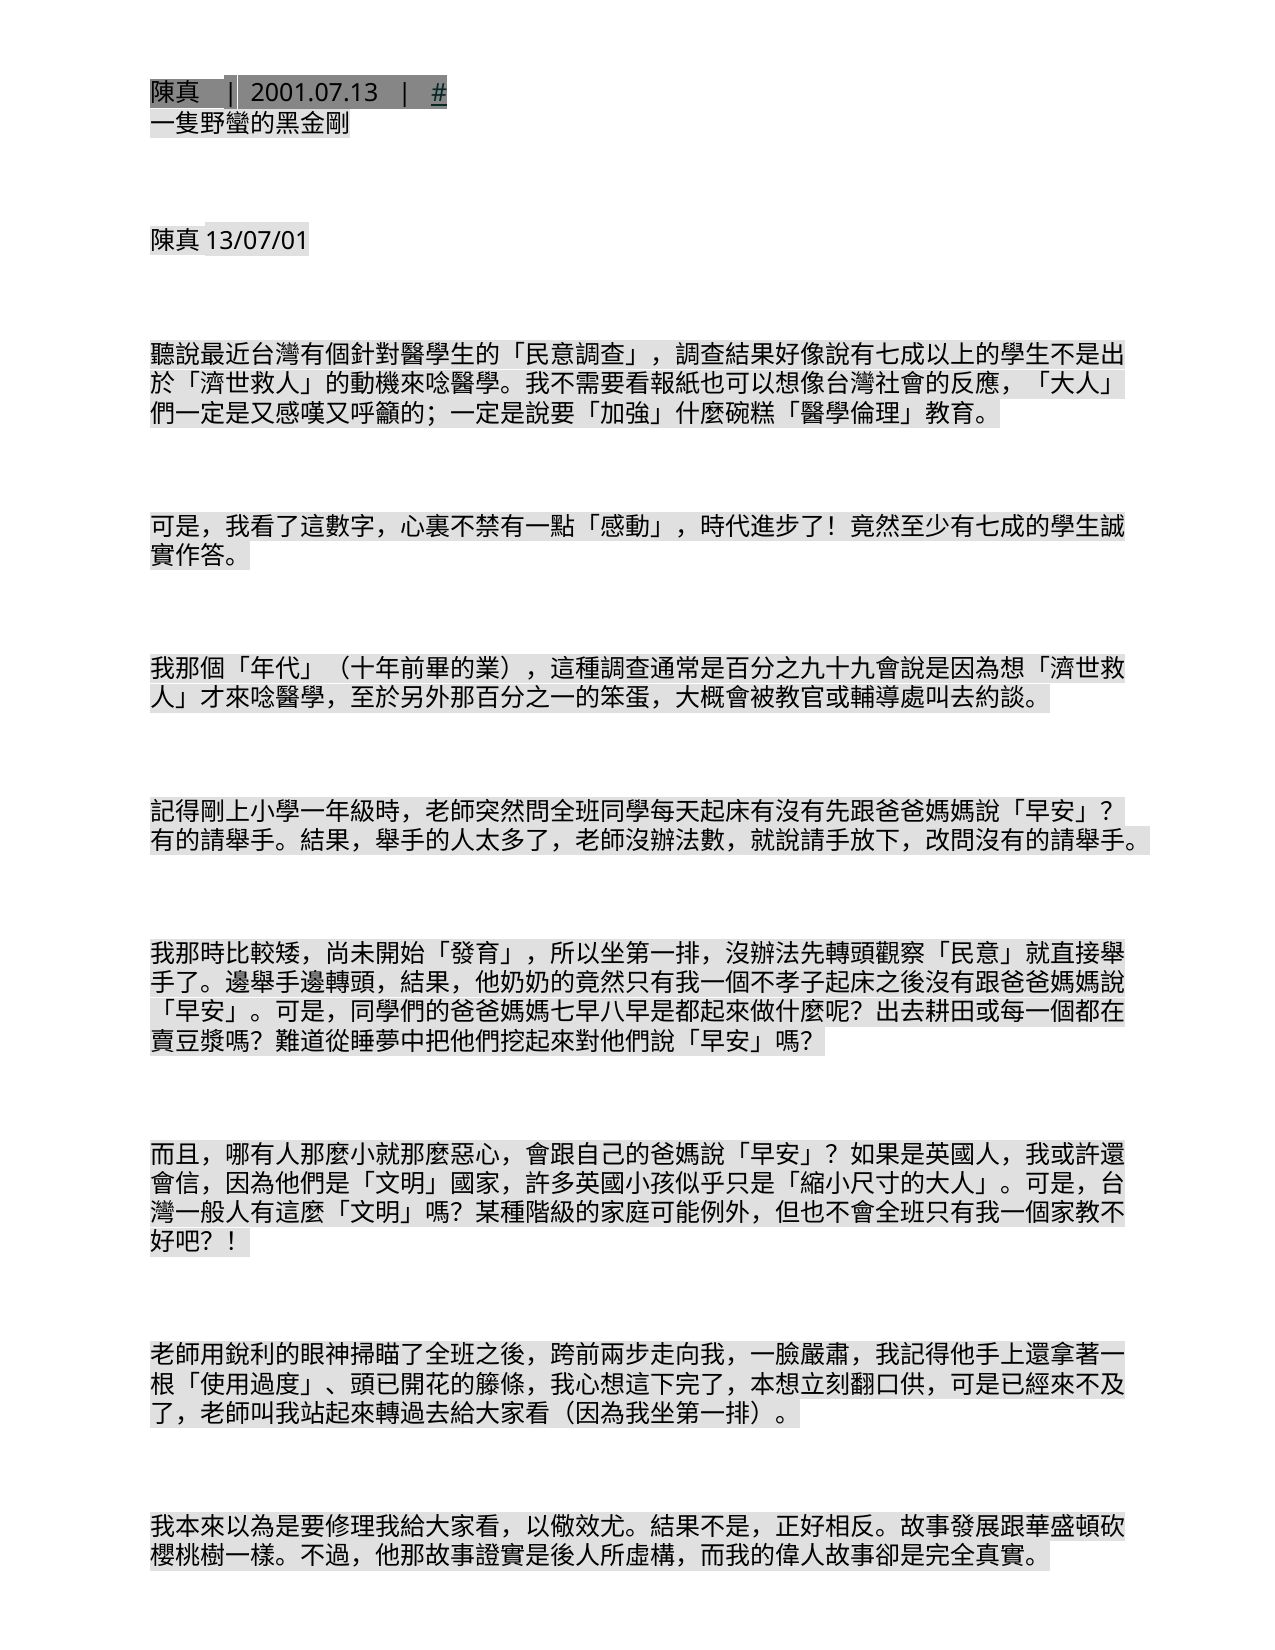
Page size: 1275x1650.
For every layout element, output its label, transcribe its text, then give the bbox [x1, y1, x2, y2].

text 聽說最近台灣有個針對醫學生的「民意調查」，調查結果好像說有七成以上的學生不是出於「濟世救人」的動機來唸醫學。我不需要看報紙也可以想像台灣社會的反應，「大人」們一定是又感嘆又呼籲的；一定是說要「加強」什麼碗糕「醫學倫理」教育。 [150, 340, 1125, 428]
text 我本來以為是要修理我給大家看，以儆效尤。結果不是，正好相反。故事發展跟華盛頓砍櫻桃樹一樣。不過，他那故事證實是後人所虛構，而我的偉人故事卻是完全真實。 [150, 1512, 1125, 1571]
text 老師用銳利的眼神掃瞄了全班之後，跨前兩步走向我，一臉嚴肅，我記得他手上還拿著一根「使用過度」、頭已開花的籐條，我心想這下完了，本想立刻翻口供，可是已經來不及了，老師叫我站起來轉過去給大家看（因為我坐第一排）。 [150, 1341, 1125, 1428]
text 我那個「年代」（十年前畢的業），這種調查通常是百分之九十九會說是因為想「濟世救人」才來唸醫學，至於另外那百分之一的笨蛋，大概會被教官或輔導處叫去約談。 [150, 654, 1125, 713]
text 陳真13/07/01 [150, 222, 1125, 256]
text 記得剛上小學一年級時，老師突然問全班同學每天起床有沒有先跟爸爸媽媽說「早安」？有的請舉手。結果，舉手的人太多了，老師沒辦法數，就說請手放下，改問沒有的請舉手。 [150, 797, 1125, 855]
text 可是，我看了這數字，心裏不禁有一點「感動」，時代進步了！竟然至少有七成的學生誠實作答。 [150, 512, 1125, 570]
text 一隻野蠻的黑金剛 [150, 109, 1125, 138]
text 而且，哪有人那麼小就那麼惡心，會跟自己的爸媽說「早安」？如果是英國人，我或許還會信，因為他們是「文明」國家，許多英國小孩似乎只是「縮小尺寸的大人」。可是，台灣一般人有這麼「文明」嗎？某種階級的家庭可能例外，但也不會全班只有我一個家教不好吧？！ [150, 1140, 1125, 1257]
text 我那時比較矮，尚未開始「發育」，所以坐第一排，沒辦法先轉頭觀察「民意」就直接舉手了。邊舉手邊轉頭，結果，他奶奶的竟然只有我一個不孝子起床之後沒有跟爸爸媽媽說「早安」。可是，同學們的爸爸媽媽七早八早是都起來做什麼呢？出去耕田或每一個都在賣豆漿嗎？難道從睡夢中把他們挖起來對他們說「早安」嗎？ [150, 939, 1125, 1056]
text 陳真 | 2001.07.13 | # [150, 75, 1125, 109]
